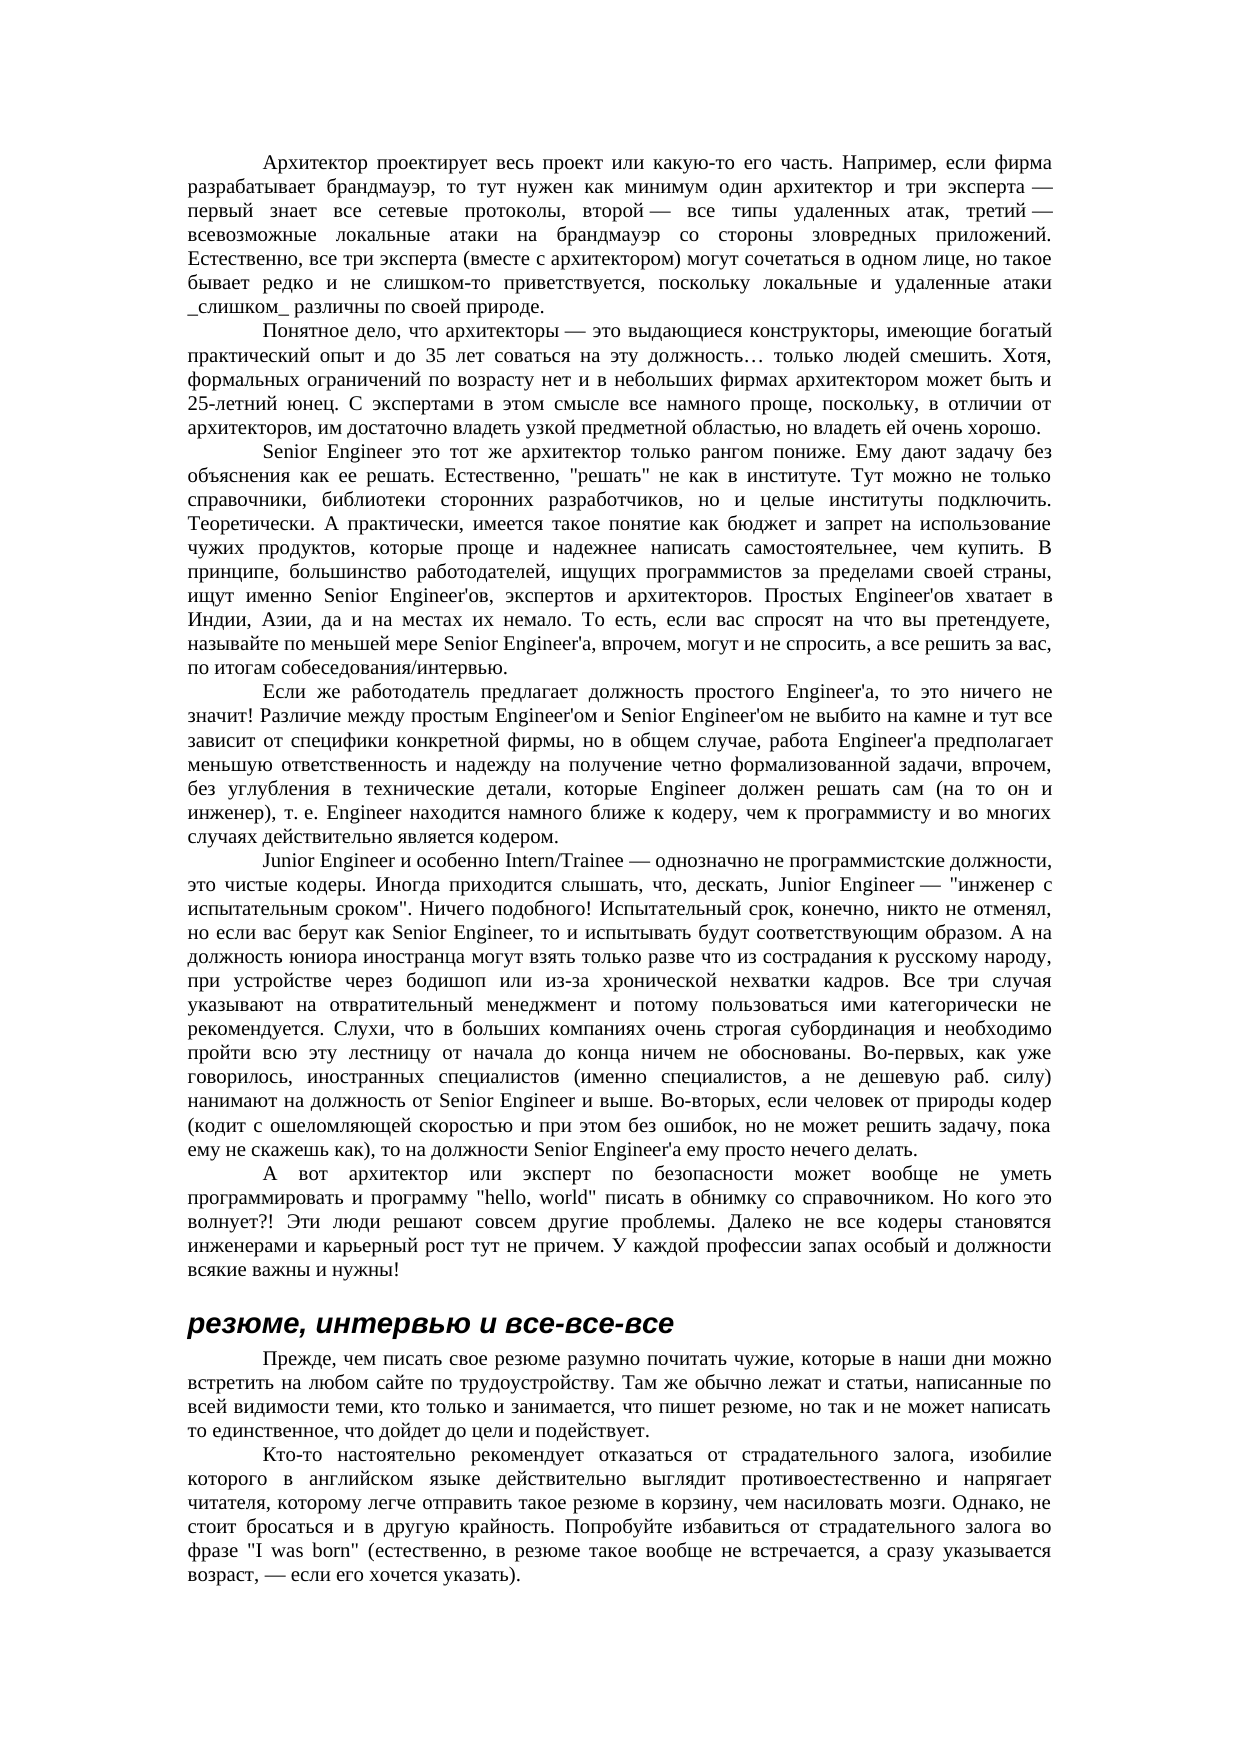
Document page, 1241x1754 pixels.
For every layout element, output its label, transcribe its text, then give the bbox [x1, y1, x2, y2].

text Junior Engineer и особенно Intern/Trainee — однозначно не программистские должности, это чистые кодеры. Иногда приходится слышать, что, дескать, Junior Engineer — "инженер с испытательным сроком". Ничего подобного! Испытательный срок, конечно, никто не отменял, но если вас берут как Senior Engineer, то и испытывать будут соответствующим образом. А на должность юниора иностранца могут взять только разве что из сострадания к русскому народу, при устройстве через бодишоп или из-за хронической нехватки кадров. Все три случая указывают на отвратительный менеджмент и потому пользоваться ими категорически не рекомендуется. Слухи, что в больших компаниях очень строгая субординация и необходимо пройти всю эту лестницу от начала до конца ничем не обоснованы. Во-первых, как уже говорилось, иностранных специалистов (именно специалистов, а не дешевую раб. силу) нанимают на должность от Senior Engineer и выше. Во-вторых, если человек от природы кодер (кодит с ошеломляющей скоростью и при этом без ошибок, но не может решить задачу, пока ему не скажешь как), то на должности Senior Engineer'а ему просто нечего делать. [187, 848, 1053, 1161]
text Архитектор проектирует весь проект или какую-то его часть. Например, если фирма разрабатывает брандмауэр, то тут нужен как минимум один архитектор и три эксперта — первый знает все сетевые протоколы, второй — все типы удаленных атак, третий — всевозможные локальные атаки на брандмауэр со стороны зловредных приложений. Естественно, все три эксперта (вместе с архитектором) могут сочетаться в одном лице, но такое бывает редко и не слишком-то приветствуется, поскольку локальные и удаленные атаки _слишком_ различны по своей природе. [187, 150, 1053, 318]
text Понятное дело, что архитекторы — это выдающиеся конструкторы, имеющие богатый практический опыт и до 35 лет соваться на эту должность… только людей смешить. Хотя, формальных ограничений по возрасту нет и в небольших фирмах архитектором может быть и 25-летний юнец. С экспертами в этом смысле все намного проще, поскольку, в отличии от архитекторов, им достаточно владеть узкой предметной областью, но владеть ей очень хорошо. [187, 318, 1053, 439]
text Кто-то настоятельно рекомендует отказаться от страдательного залога, изобилие которого в английском языке действительно выглядит противоестественно и напрягает читателя, которому легче отправить такое резюме в корзину, чем насиловать мозги. Однако, не стоит бросаться и в другую крайность. Попробуйте избавиться от страдательного залога во фразе "I was born" (естественно, в резюме такое вообще не встречается, а сразу указывается возраст, — если его хочется указать). [187, 1442, 1053, 1586]
text Если же работодатель предлагает должность простого Engineer'а, то это ничего не значит! Различие между простым Engineer'ом и Senior Engineer'ом не выбито на камне и тут все зависит от специфики конкретной фирмы, но в общем случае, работа Engineer'а предполагает меньшую ответственность и надежду на получение четно формализованной задачи, впрочем, без углубления в технические детали, которые Engineer должен решать сам (на то он и инженер), т. е. Engineer находится намного ближе к кодеру, чем к программисту и во многих случаях действительно является кодером. [187, 679, 1053, 848]
text Прежде, чем писать свое резюме разумно почитать чужие, которые в наши дни можно встретить на любом сайте по трудоустройству. Там же обычно лежат и статьи, написанные по всей видимости теми, кто только и занимается, что пишет резюме, но так и не может написать то единственное, что дойдет до цели и подействует. [187, 1346, 1053, 1442]
text Senior Engineer это тот же архитектор только рангом пониже. Ему дают задачу без объяснения как ее решать. Естественно, "решать" не как в институте. Тут можно не только справочники, библиотеки сторонних разработчиков, но и целые институты подключить. Теоретически. А практически, имеется такое понятие как бюджет и запрет на использование чужих продуктов, которые проще и надежнее написать самостоятельнее, чем купить. В принципе, большинство работодателей, ищущих программистов за пределами своей страны, ищут именно Senior Engineer'ов, экспертов и архитекторов. Простых Engineer'ов хватает в Индии, Азии, да и на местах их немало. То есть, если вас спросят на что вы претендуете, называйте по меньшей мере Senior Engineer'а, впрочем, могут и не спросить, а все решить за вас, по итогам собеседования/интервью. [187, 439, 1053, 679]
text А вот архитектор или эксперт по безопасности может вообще не уметь программировать и программу "hello, world" писать в обнимку со справочником. Но кого это волнует?! Эти люди решают совсем другие проблемы. Далеко не все кодеры становятся инженерами и карьерный рост тут не причем. У каждой профессии запах особый и должности всякие важны и нужны! [187, 1161, 1053, 1281]
subtitle резюме, интервью и все-все-все [187, 1306, 1053, 1339]
